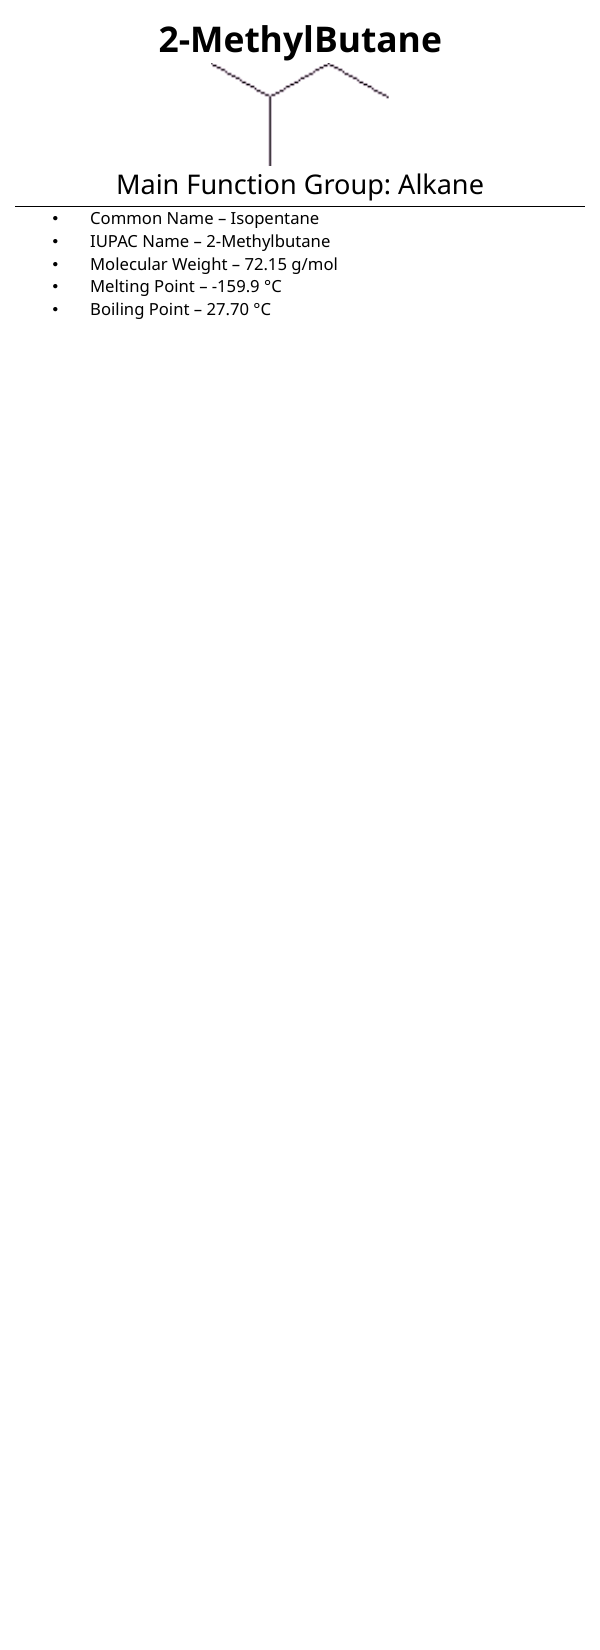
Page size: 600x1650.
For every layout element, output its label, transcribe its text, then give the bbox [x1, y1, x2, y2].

text 2-MethylButane [15, 15, 585, 63]
list IUPAC Name – 2-Methylbutane [52, 229, 585, 252]
picture [211, 63, 389, 166]
list Molecular Weight – 72.15 g/mol [52, 252, 585, 275]
list Melting Point – -159.9 °C [52, 275, 585, 297]
text Main Function Group: Alkane [15, 63, 585, 206]
list Boiling Point – 27.70 °C [52, 297, 585, 320]
list Common Name – Isopentane [52, 207, 585, 229]
